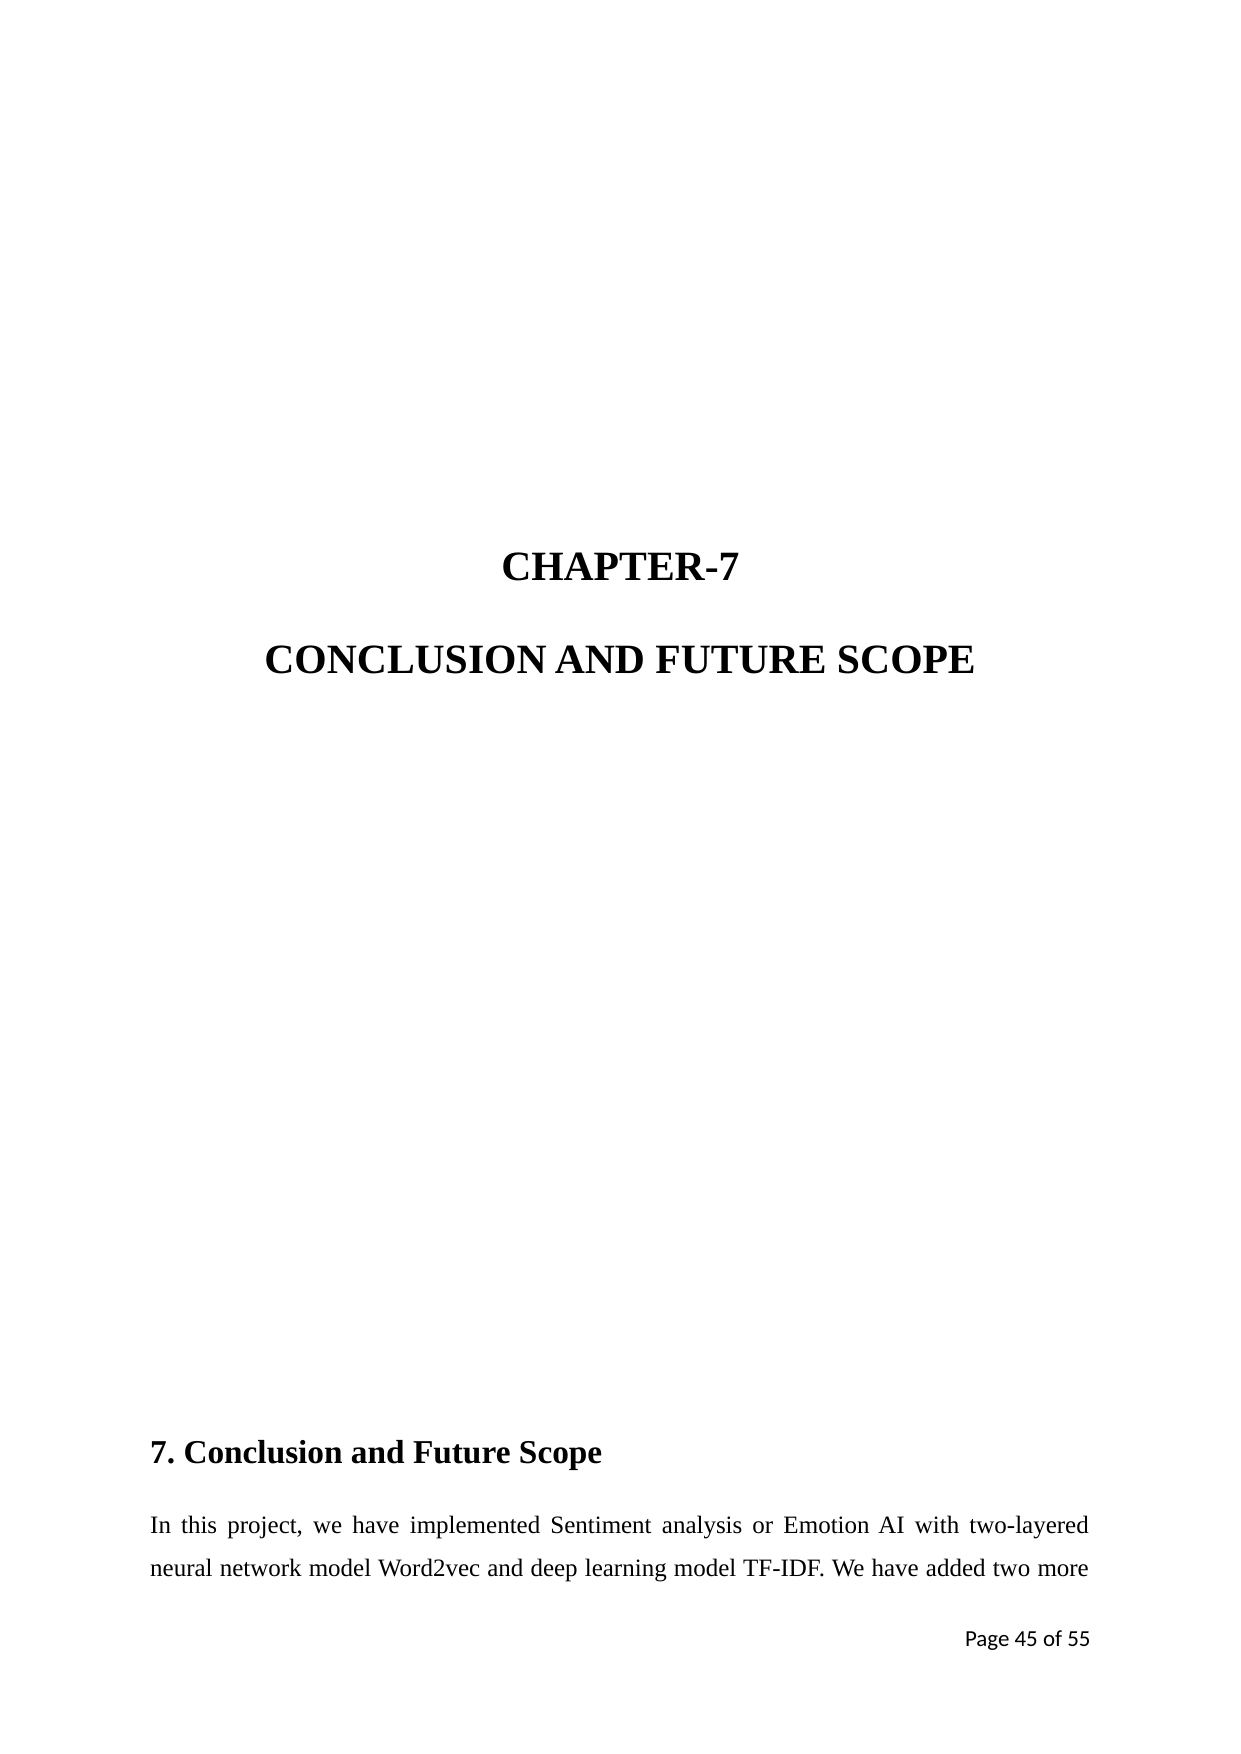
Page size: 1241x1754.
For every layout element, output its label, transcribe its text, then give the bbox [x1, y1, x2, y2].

text CHAPTER-7 [150, 542, 1090, 589]
text In this project, we have implemented Sentiment analysis or Emotion AI with two-layered neural network model Word2vec and deep learning model TF-IDF. We have added two more [150, 1510, 1090, 1582]
text 7. Conclusion and Future Scope [150, 1432, 1090, 1470]
text CONCLUSION AND FUTURE SCOPE [150, 634, 1090, 682]
